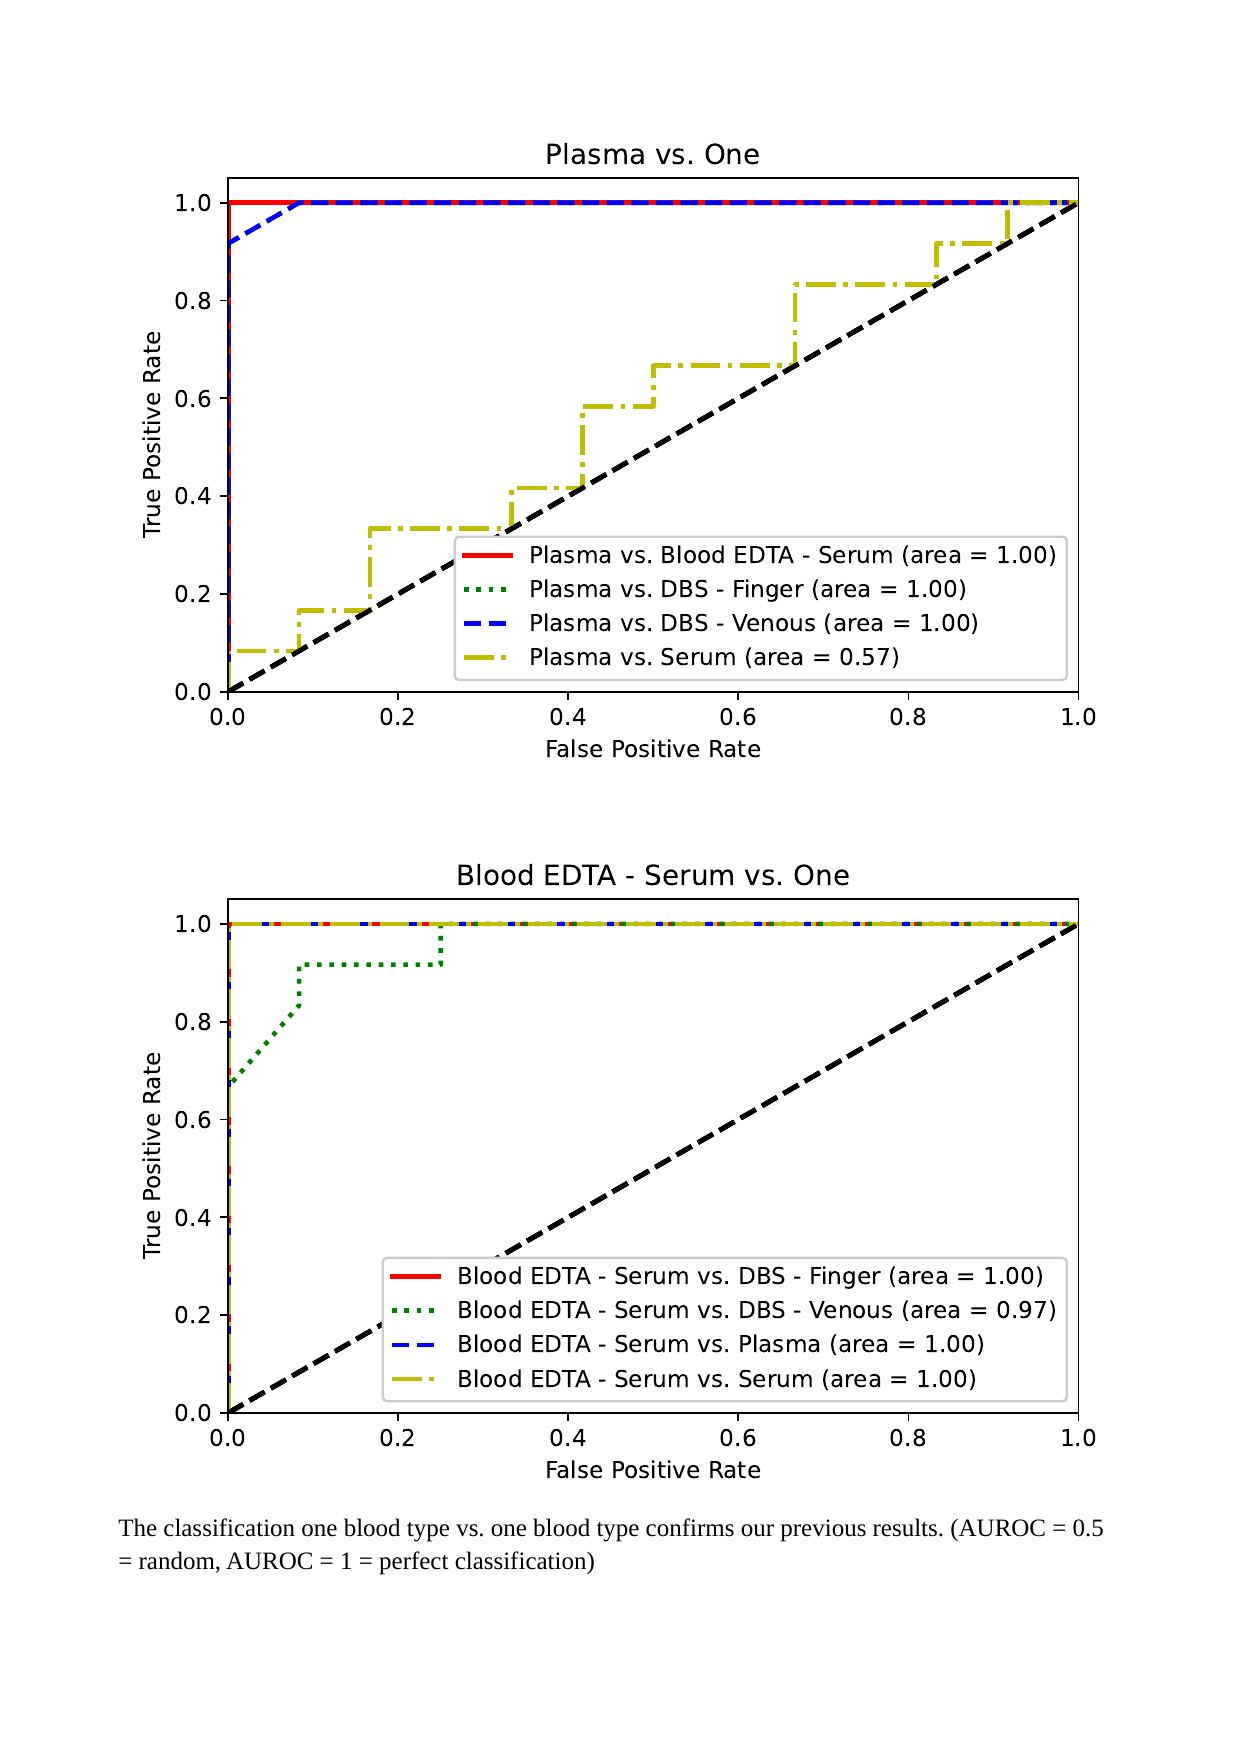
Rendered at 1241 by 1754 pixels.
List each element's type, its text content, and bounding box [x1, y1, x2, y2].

text The classification one blood type vs. one blood type confirms our previous results. (AUROC = 0.5 = random, AUROC = 1 = perfect classification) [118, 1508, 1122, 1574]
